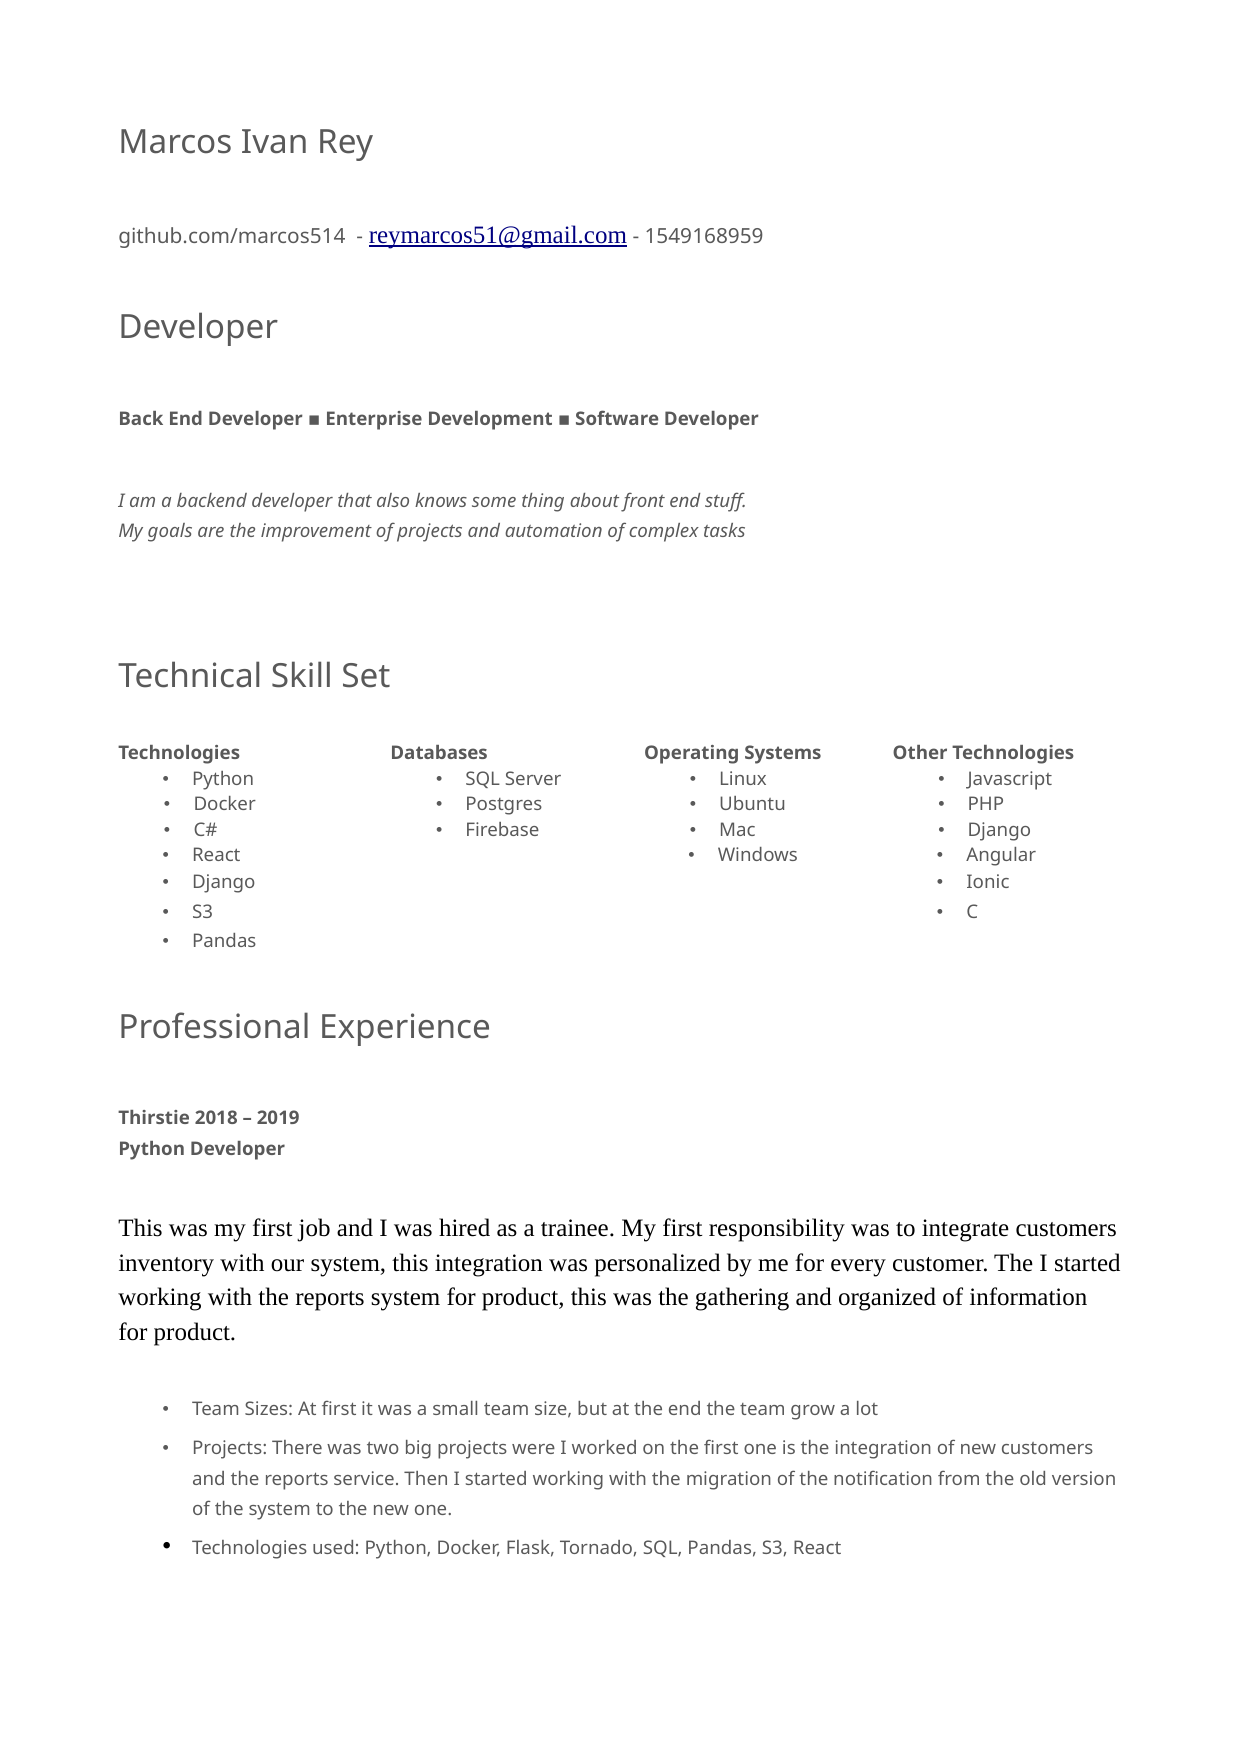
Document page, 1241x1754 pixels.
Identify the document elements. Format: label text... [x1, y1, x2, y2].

text Technical Skill Set [118, 652, 1122, 697]
text Developer [118, 303, 1122, 348]
table_cell Windows [644, 841, 892, 867]
text Thirstie 2018 – 2019 [118, 1105, 1122, 1130]
table_cell Django [893, 816, 1122, 841]
table_cell Javascript [893, 765, 1122, 790]
table_header Technologies [118, 739, 390, 765]
table_cell C [893, 896, 1122, 926]
table_cell C# [118, 816, 390, 841]
list Projects: There was two big projects were I worked on the first one is the integration of new customers and the reports service. Then I started working with the migration of the notification from the old version of the system to the new one. [162, 1434, 1122, 1521]
text Python Developer [118, 1135, 1122, 1161]
table_cell [644, 926, 892, 955]
table_header Operating Systems [644, 739, 892, 765]
table_cell S3 [118, 896, 390, 926]
table_cell [644, 867, 892, 896]
table_cell Python [118, 765, 390, 790]
table_cell PHP [893, 790, 1122, 816]
table_cell Django [118, 867, 390, 896]
list Technologies used: Python, Docker, Flask, Tornado, SQL, Pandas, S3, React [162, 1534, 1122, 1560]
text github.com/marcos514 - reymarcos51@gmail.com - 1549168959 [118, 220, 1122, 250]
table_cell [390, 867, 644, 896]
text Back End Developer ▪ Enterprise Development ▪ Software Developer [118, 405, 1122, 431]
table_cell Pandas [118, 926, 390, 955]
table_cell [390, 841, 644, 867]
table_cell [644, 896, 892, 926]
table_cell Firebase [390, 816, 644, 841]
text I am a backend developer that also knows some thing about front end stuff. My goals are the improvement of projects and automation of complex tasks [118, 487, 1122, 543]
table_cell Ubuntu [644, 790, 892, 816]
list Team Sizes: At first it was a small team size, but at the end the team grow a lot [162, 1395, 1122, 1421]
table_cell Ionic [893, 867, 1122, 896]
table_cell Postgres [390, 790, 644, 816]
text Professional Experience [118, 1003, 1122, 1048]
table_cell Linux [644, 765, 892, 790]
table_cell [390, 926, 644, 955]
table_cell React [118, 841, 390, 867]
table_cell Angular [893, 841, 1122, 867]
table_cell [390, 896, 644, 926]
table_cell Mac [644, 816, 892, 841]
table_header Databases [390, 739, 644, 765]
text This was my first job and I was hired as a trainee. My first responsibility was to integrate customers inventory with our system, this integration was personalized by me for every customer. The I started working with the reports system for product, this was the gathering and organized of information for product. [118, 1213, 1122, 1346]
table_cell [893, 926, 1122, 955]
table_cell SQL Server [390, 765, 644, 790]
text Marcos Ivan Rey [118, 118, 1122, 163]
table_cell Docker [118, 790, 390, 816]
table_header Other Technologies [893, 739, 1122, 765]
